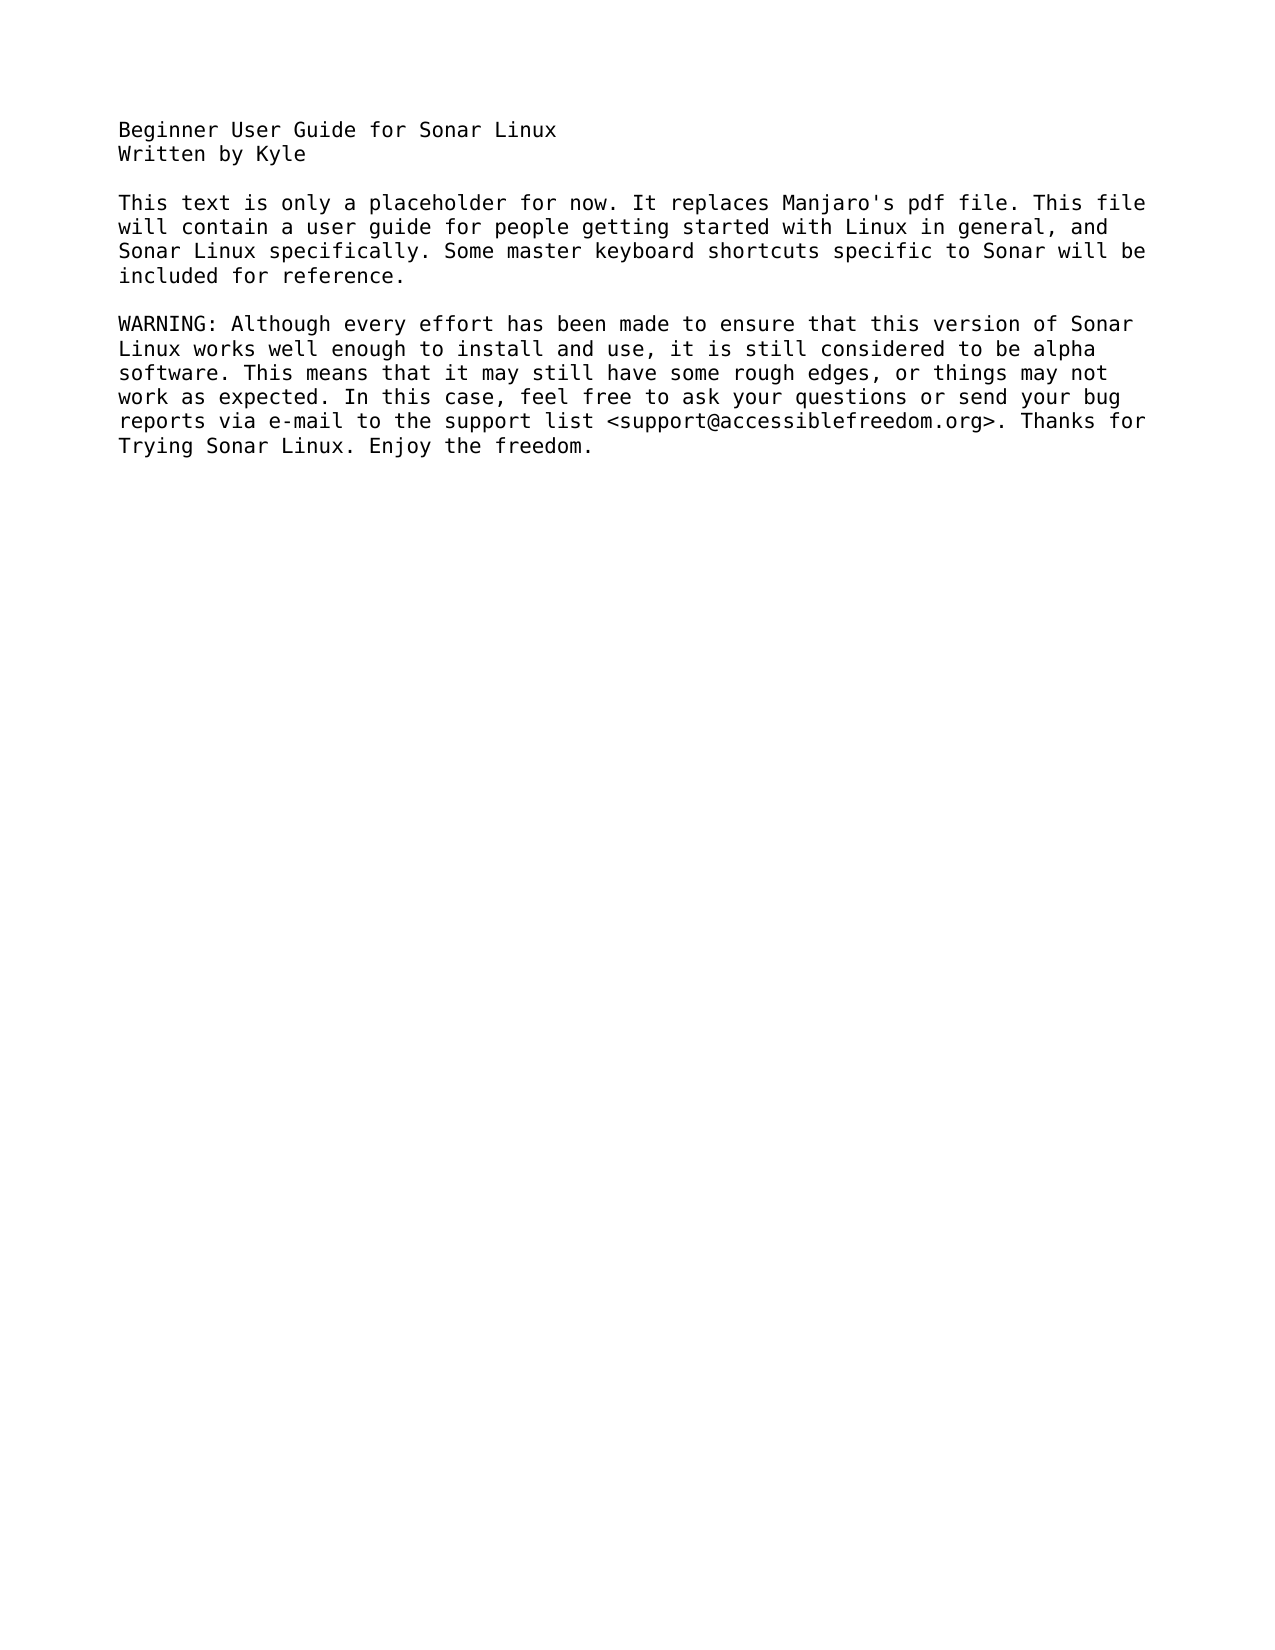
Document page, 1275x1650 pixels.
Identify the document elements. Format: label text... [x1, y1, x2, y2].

text Beginner User Guide for Sonar Linux [118, 118, 1157, 142]
text This text is only a placeholder for now. It replaces Manjaro's pdf file. This file will contain a user guide for people getting started with Linux in general, and Sonar Linux specifically. Some master keyboard shortcuts specific to Sonar will be included for reference. [118, 191, 1157, 288]
text WARNING: Although every effort has been made to ensure that this version of Sonar Linux works well enough to install and use, it is still considered to be alpha software. This means that it may still have some rough edges, or things may not work as expected. In this case, feel free to ask your questions or send your bug reports via e-mail to the support list <support@accessiblefreedom.org>. Thanks for Trying Sonar Linux. Enjoy the freedom. [118, 312, 1157, 458]
text Written by Kyle [118, 142, 1157, 167]
